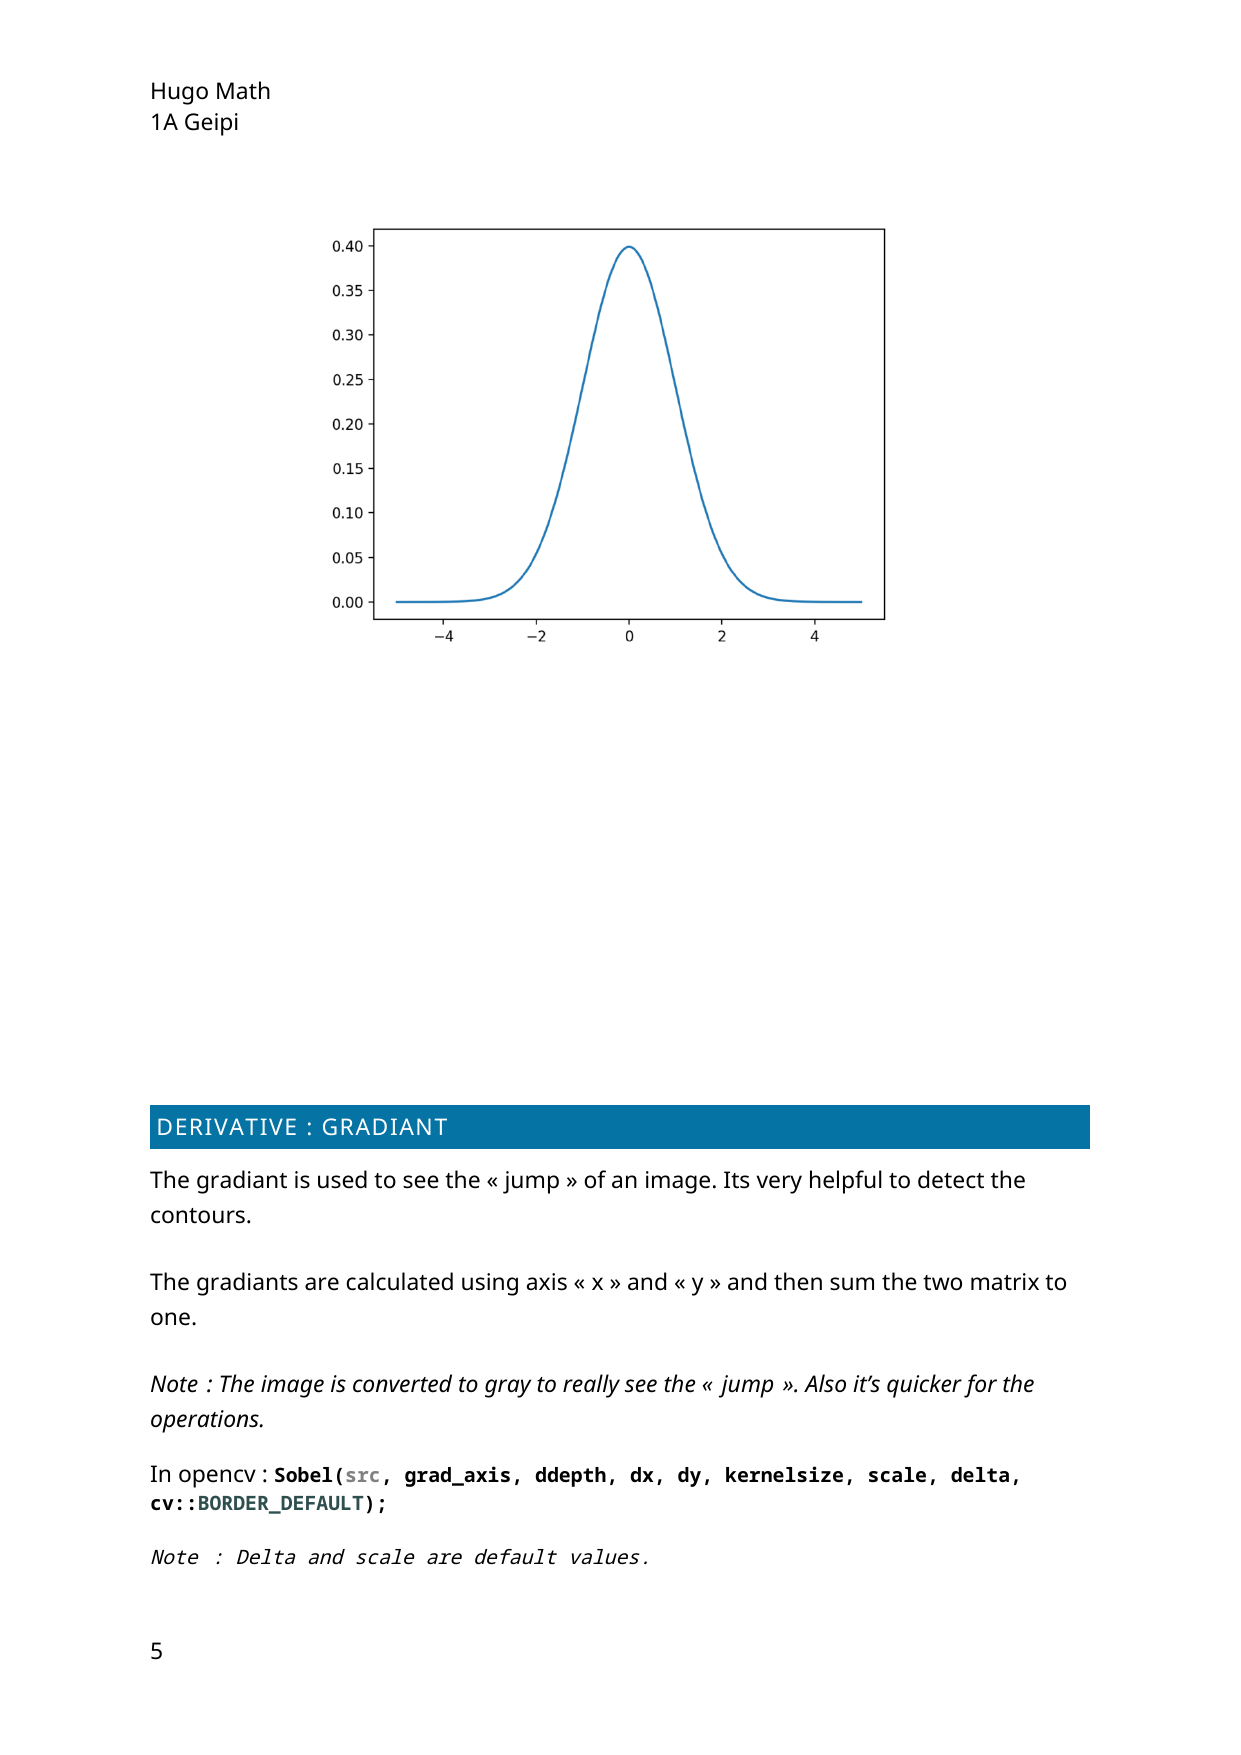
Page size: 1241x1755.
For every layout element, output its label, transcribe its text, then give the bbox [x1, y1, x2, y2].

text Note : Delta and scale are default values. [150, 1543, 1090, 1570]
subtitle Derivative : Gradiant [156, 1111, 1084, 1142]
text Note : The image is converted to gray to really see the « jump ». Also it’s quicker for the operations. [150, 1368, 1090, 1434]
text In opencv : Sobel(src, grad_axis, ddepth, dx, dy, kernelsize, scale, delta, cv::BORDER_DEFAULT); [150, 1458, 1090, 1516]
text The gradiant is used to see the « jump » of an image. Its very helpful to detect the contours. [150, 1164, 1090, 1230]
text The gradiants are calculated using axis « x » and « y » and then sum the two matrix to one. [150, 1266, 1090, 1332]
